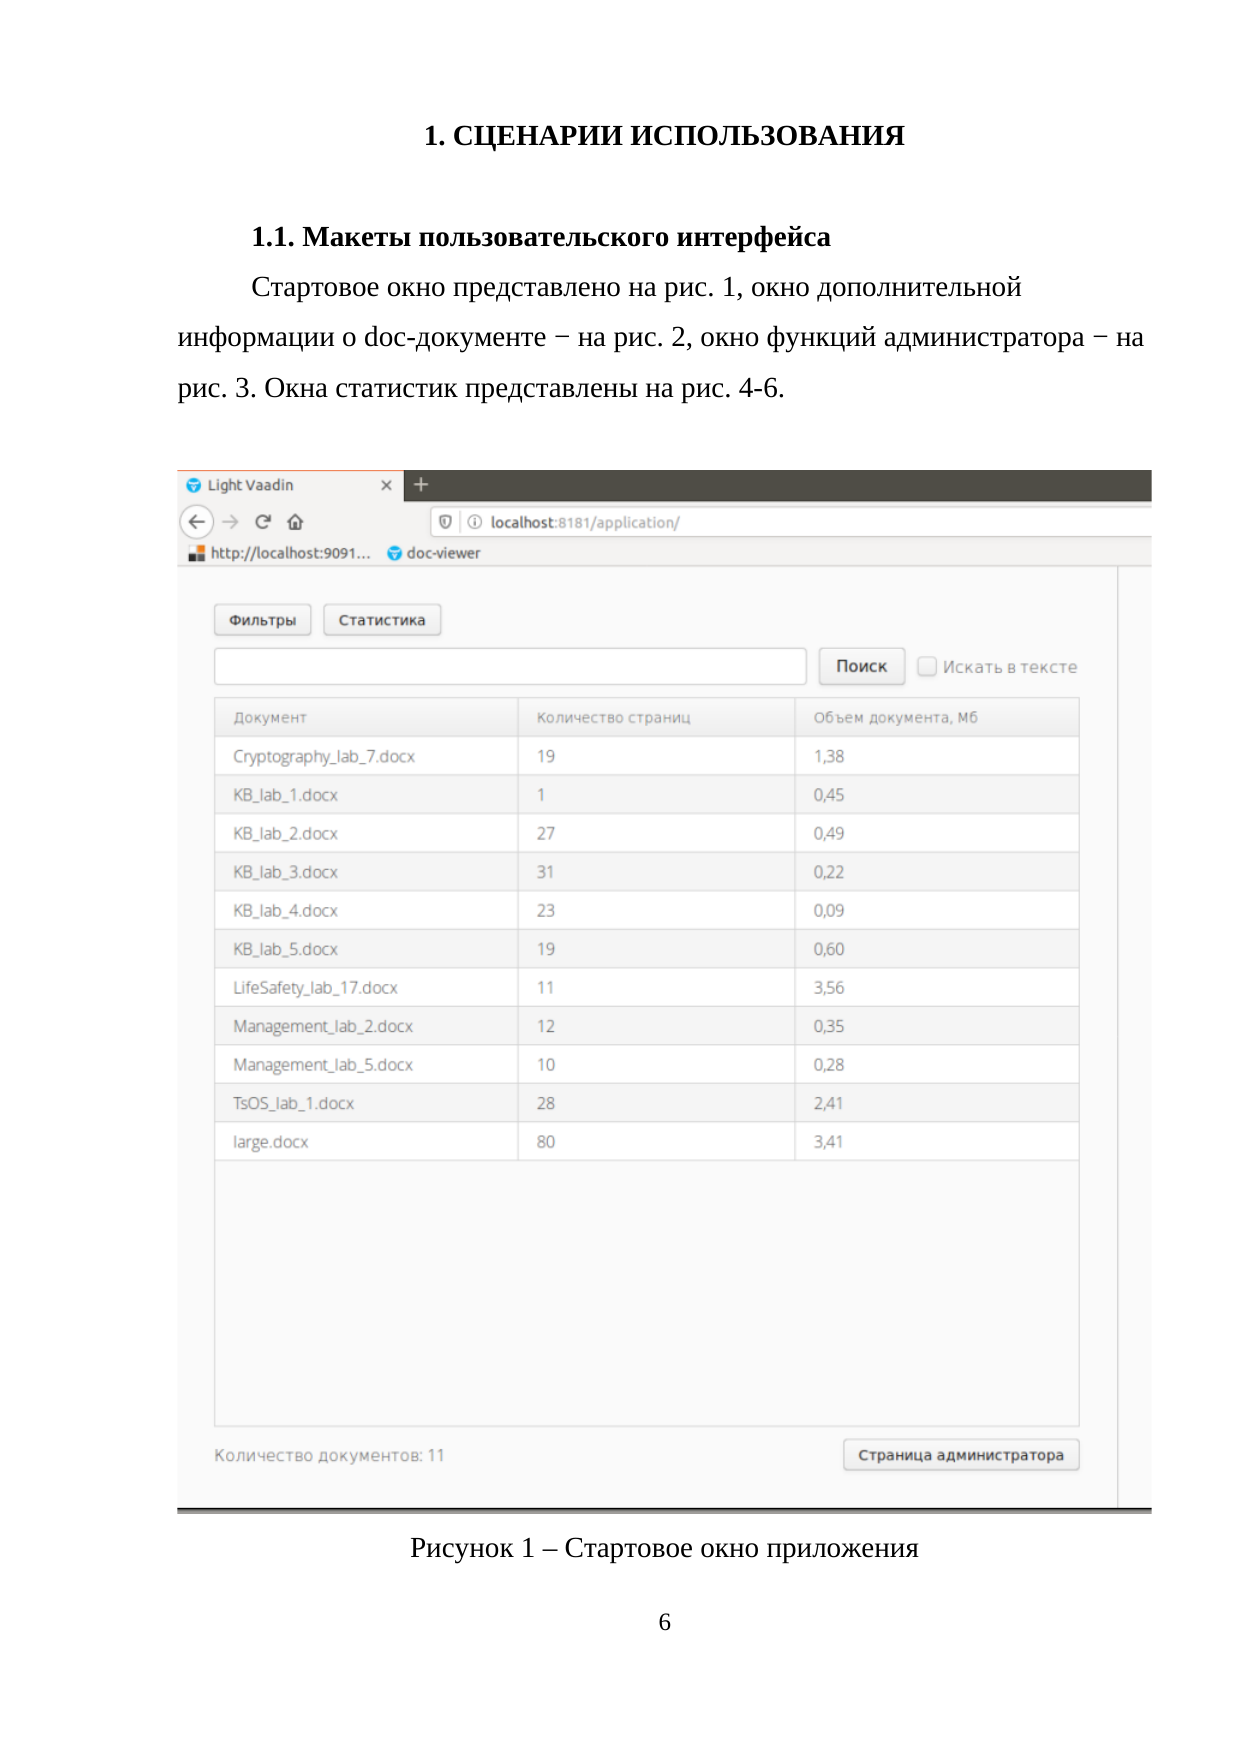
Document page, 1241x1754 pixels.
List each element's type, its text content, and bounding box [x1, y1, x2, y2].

text Рисунок 1 – Стартовое окно приложения [177, 1530, 1152, 1563]
text 1.1. Макеты пользовательского интерфейса [177, 219, 1152, 252]
picture [177, 470, 1152, 1514]
text 1. СЦЕНАРИИ ИСПОЛЬЗОВАНИЯ [177, 118, 1152, 152]
text Стартовое окно представлено на рис. 1, окно дополнительной информации о doc-документе − на рис. 2, окно функций администратора − на рис. 3. Окна статистик представлены на рис. 4-6. [177, 269, 1152, 403]
